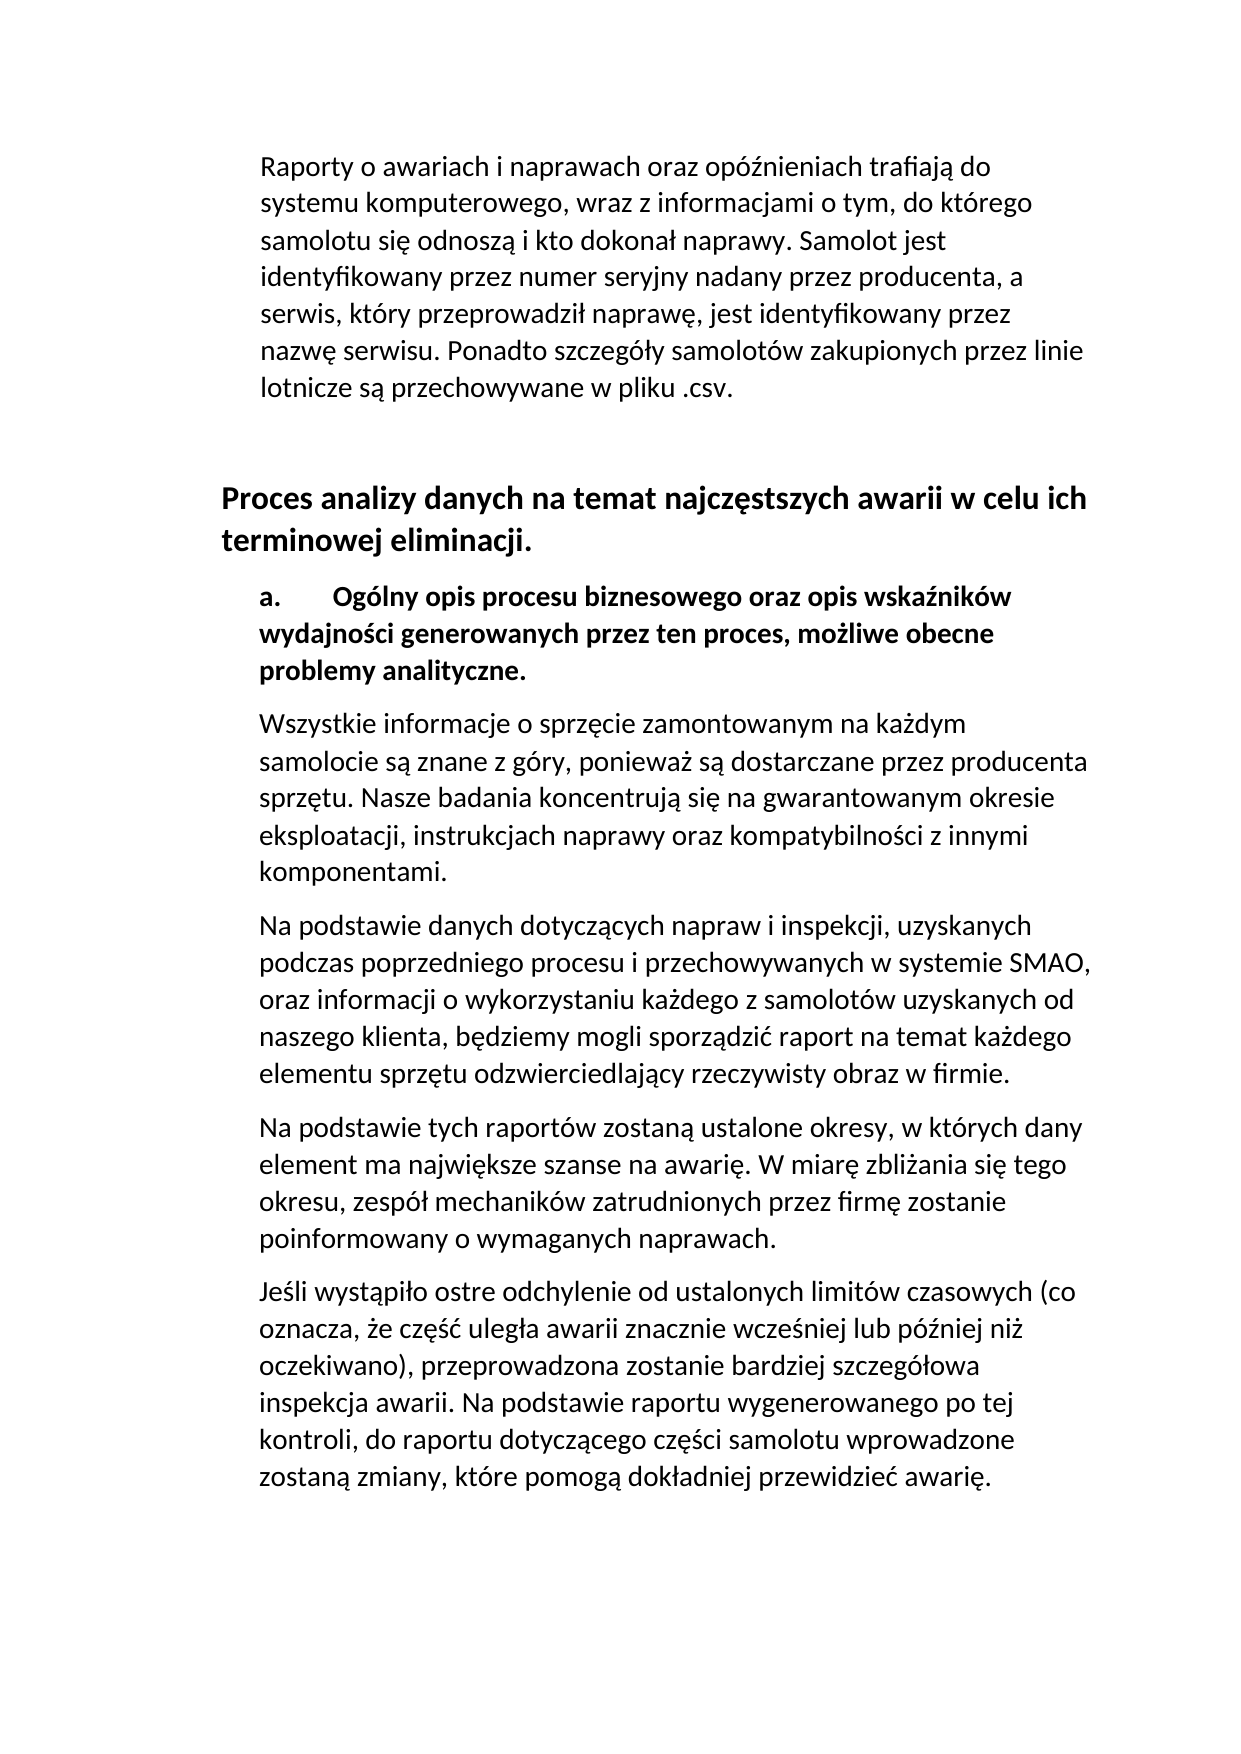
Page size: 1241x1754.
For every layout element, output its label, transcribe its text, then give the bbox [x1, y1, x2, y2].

list Jeśli wystąpiło ostre odchylenie od ustalonych limitów czasowych (co oznacza, że część uległa awarii znacznie wcześniej lub później niż oczekiwano), przeprowadzona zostanie bardziej szczegółowa inspekcja awarii. Na podstawie raportu wygenerowanego po tej kontroli, do raportu dotyczącego części samolotu wprowadzone zostaną zmiany, które pomogą dokładniej przewidzieć awarię. [259, 1273, 1093, 1494]
list Ogólny opis procesu biznesowego oraz opis wskaźników wydajności generowanych przez ten proces, możliwe obecne problemy analityczne. [259, 578, 1093, 688]
list Raporty o awariach i naprawach oraz opóźnieniach trafiają do systemu komputerowego, wraz z informacjami o tym, do którego samolotu się odnoszą i kto dokonał naprawy. Samolot jest identyfikowany przez numer seryjny nadany przez producenta, a serwis, który przeprowadził naprawę, jest identyfikowany przez nazwę serwisu. Ponadto szczegóły samolotów zakupionych przez linie lotnicze są przechowywane w pliku .csv. [260, 148, 1093, 405]
text Proces analizy danych na temat najczęstszych awarii w celu ich terminowej eliminacji. [221, 477, 1093, 560]
list Wszystkie informacje o sprzęcie zamontowanym na każdym samolocie są znane z góry, ponieważ są dostarczane przez producenta sprzętu. Nasze badania koncentrują się na gwarantowanym okresie eksploatacji, instrukcjach naprawy oraz kompatybilności z innymi komponentami. [259, 706, 1093, 889]
list Na podstawie danych dotyczących napraw i inspekcji, uzyskanych podczas poprzedniego procesu i przechowywanych w systemie SMAO, oraz informacji o wykorzystaniu każdego z samolotów uzyskanych od naszego klienta, będziemy mogli sporządzić raport na temat każdego elementu sprzętu odzwierciedlający rzeczywisty obraz w firmie. [259, 907, 1093, 1091]
list Na podstawie tych raportów zostaną ustalone okresy, w których dany element ma największe szanse na awarię. W miarę zbliżania się tego okresu, zespół mechaników zatrudnionych przez firmę zostanie poinformowany o wymaganych naprawach. [259, 1109, 1093, 1255]
